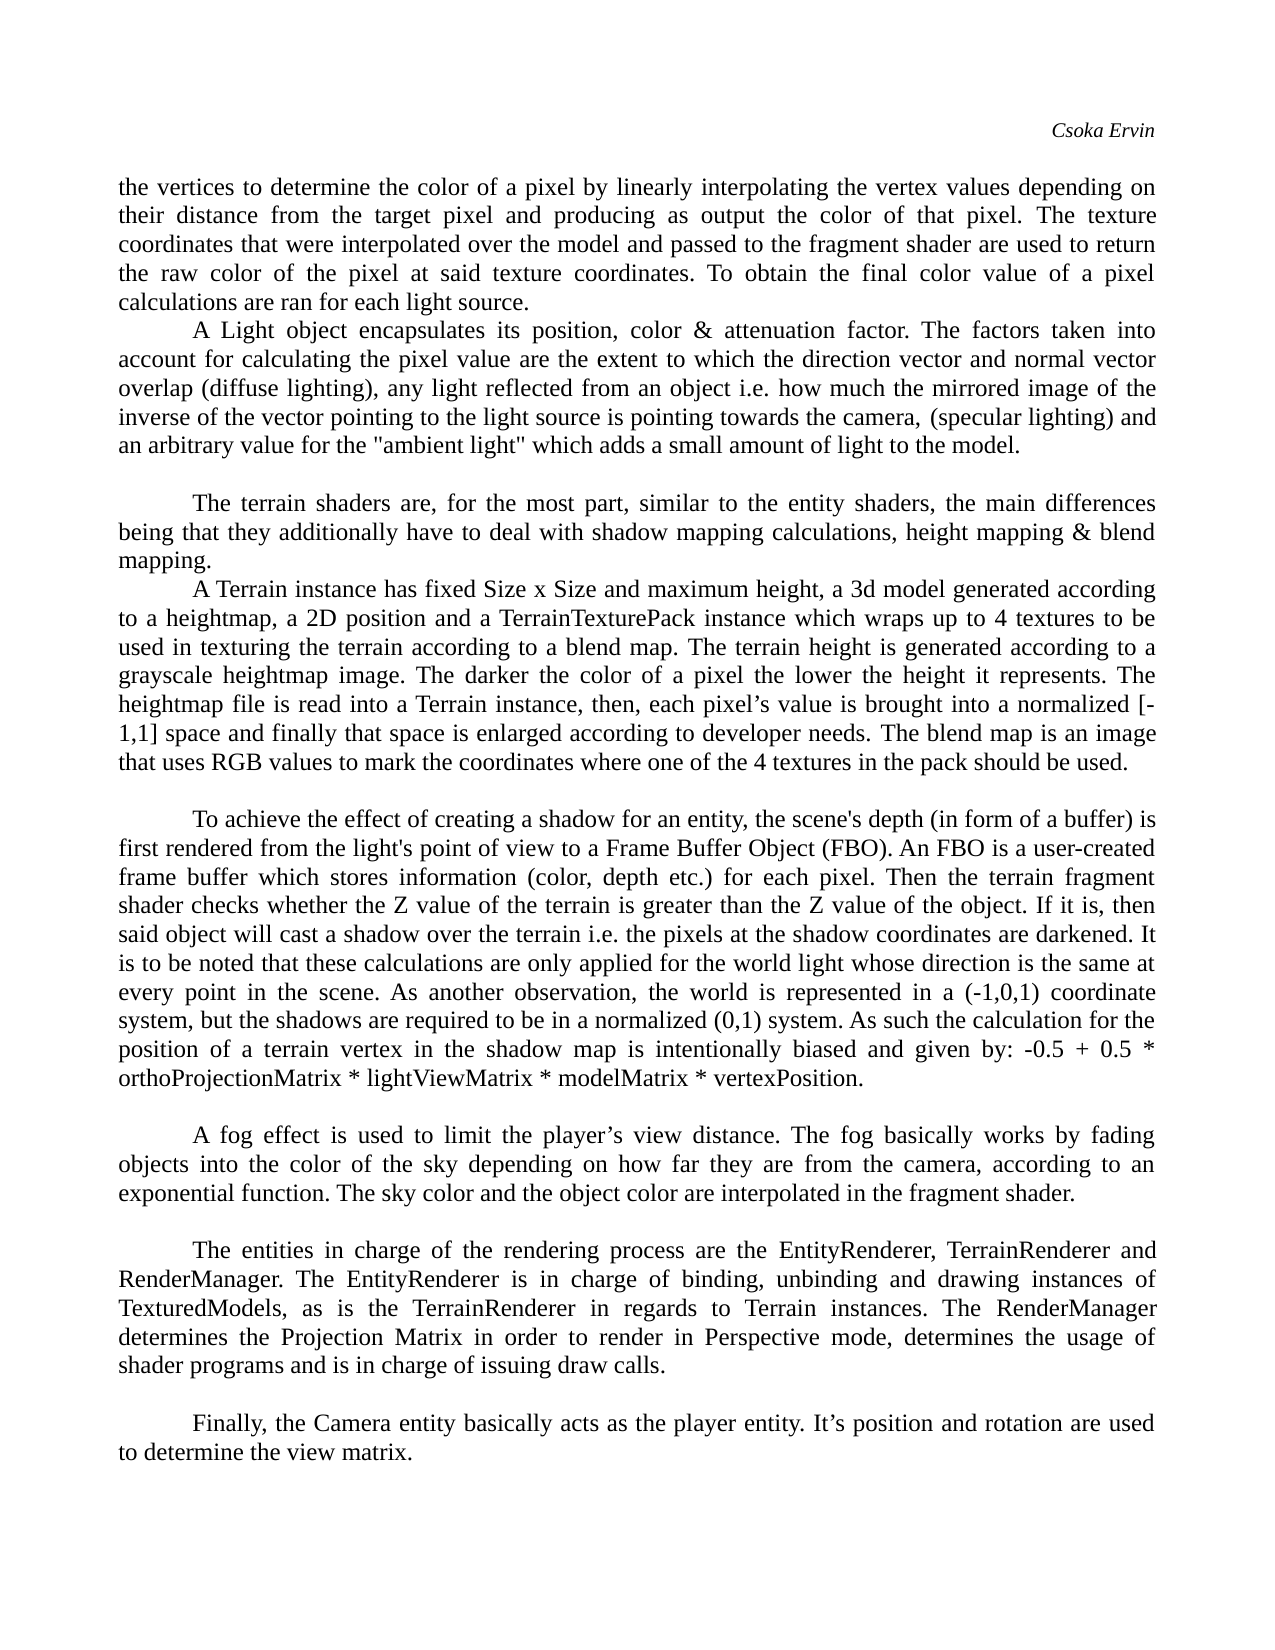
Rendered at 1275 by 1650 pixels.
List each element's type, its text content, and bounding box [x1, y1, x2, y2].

text A fog effect is used to limit the player’s view distance. The fog basically works by fading objects into the color of the sky depending on how far they are from the camera, according to an exponential function. The sky color and the object color are interpolated in the fragment shader. [118, 1120, 1157, 1207]
text Finally, the Camera entity basically acts as the player entity. It’s position and rotation are used to determine the view matrix. [118, 1408, 1157, 1465]
text The terrain shaders are, for the most part, similar to the entity shaders, the main differences being that they additionally have to deal with shadow mapping calculations, height mapping & blend mapping. [118, 488, 1157, 574]
text To achieve the effect of creating a shadow for an entity, the scene's depth (in form of a buffer) is first rendered from the light's point of view to a Frame Buffer Object (FBO). An FBO is a user-created frame buffer which stores information (color, depth etc.) for each pixel. Then the terrain fragment shader checks whether the Z value of the terrain is greater than the Z value of the object. If it is, then said object will cast a shadow over the terrain i.e. the pixels at the shadow coordinates are darkened. It is to be noted that these calculations are only applied for the world light whose direction is the same at every point in the scene. As another observation, the world is represented in a (-1,0,1) coordinate system, but the shadows are required to be in a normalized (0,1) system. As such the calculation for the position of a terrain vertex in the shadow map is intentionally biased and given by: -0.5 + 0.5 * orthoProjectionMatrix * lightViewMatrix * modelMatrix * vertexPosition. [118, 804, 1157, 1092]
text A Terrain instance has fixed Size x Size and maximum height, a 3d model generated according to a heightmap, a 2D position and a TerrainTexturePack instance which wraps up to 4 textures to be used in texturing the terrain according to a blend map. The terrain height is generated according to a grayscale heightmap image. The darker the color of a pixel the lower the height it represents. The heightmap file is read into a Terrain instance, then, each pixel’s value is brought into a normalized [-1,1] space and finally that space is enlarged according to developer needs. The blend map is an image that uses RGB values to mark the coordinates where one of the 4 textures in the pack should be used. [118, 574, 1157, 775]
text the vertices to determine the color of a pixel by linearly interpolating the vertex values depending on their distance from the target pixel and producing as output the color of that pixel. The texture coordinates that were interpolated over the model and passed to the fragment shader are used to return the raw color of the pixel at said texture coordinates. To obtain the final color value of a pixel calculations are ran for each light source. [118, 172, 1157, 315]
text A Light object encapsulates its position, color & attenuation factor. The factors taken into account for calculating the pixel value are the extent to which the direction vector and normal vector overlap (diffuse lighting), any light reflected from an object i.e. how much the mirrored image of the inverse of the vector pointing to the light source is pointing towards the camera, (specular lighting) and an arbitrary value for the "ambient light" which adds a small amount of light to the model. [118, 315, 1157, 459]
text The entities in charge of the rendering process are the EntityRenderer, TerrainRenderer and RenderManager. The EntityRenderer is in charge of binding, unbinding and drawing instances of TexturedModels, as is the TerrainRenderer in regards to Terrain instances. The RenderManager determines the Projection Matrix in order to render in Perspective mode, determines the usage of shader programs and is in charge of issuing draw calls. [118, 1235, 1157, 1379]
